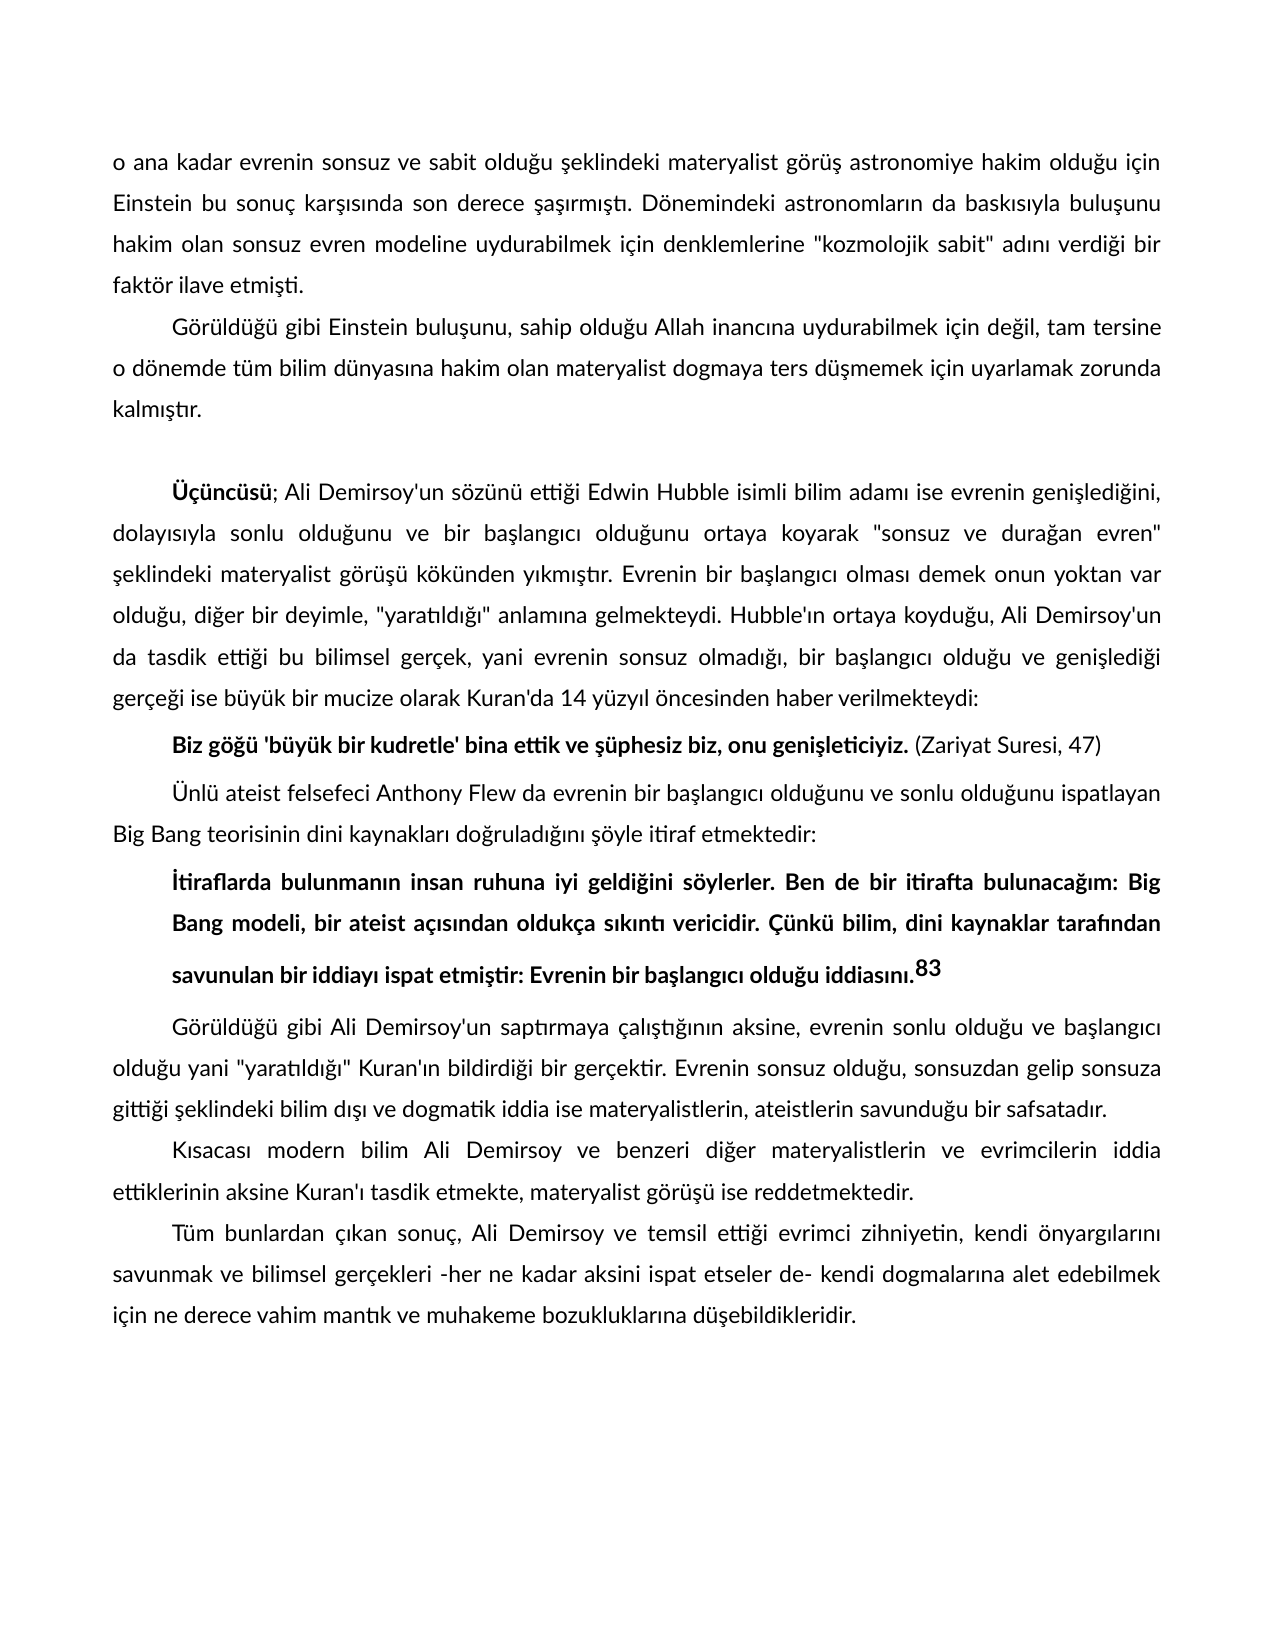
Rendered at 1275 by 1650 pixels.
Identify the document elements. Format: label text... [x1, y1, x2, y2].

text Görüldüğü gibi Einstein buluşunu, sahip olduğu Allah inancına uydurabilmek için değil, tam tersine o dönemde tüm bilim dünyasına hakim olan materyalist dogmaya ters düşmemek için uyarlamak zorunda kalmıştır. [112, 313, 1162, 423]
text Görüldüğü gibi Ali Demirsoy'un saptırmaya çalıştığının aksine, evrenin sonlu olduğu ve başlangıcı olduğu yani "yaratıldığı" Kuran'ın bildirdiği bir gerçektir. Evrenin sonsuz olduğu, sonsuzdan gelip sonsuza gittiği şeklindeki bilim dışı ve dogmatik iddia ise materyalistlerin, ateistlerin savunduğu bir safsatadır. [112, 1012, 1162, 1122]
text Kısacası modern bilim Ali Demirsoy ve benzeri diğer materyalistlerin ve evrimcilerin iddia ettiklerinin aksine Kuran'ı tasdik etmekte, materyalist görüşü ise reddetmektedir. [112, 1136, 1162, 1205]
text Biz göğü 'büyük bir kudretle' bina ettik ve şüphesiz biz, onu genişleticiyiz. (Zariyat Suresi, 47) [172, 731, 1162, 759]
text Tüm bunlardan çıkan sonuç, Ali Demirsoy ve temsil ettiği evrimci zihniyetin, kendi önyargılarını savunmak ve bilimsel gerçekleri -her ne kadar aksini ispat etseler de- kendi dogmalarına alet edebilmek için ne derece vahim mantık ve muhakeme bozukluklarına düşebildikleridir. [112, 1218, 1162, 1328]
text o ana kadar evrenin sonsuz ve sabit olduğu şeklindeki materyalist görüş astronomiye hakim olduğu için Einstein bu sonuç karşısında son derece şaşırmıştı. Dönemindeki astronomların da baskısıyla buluşunu hakim olan sonsuz evren modeline uydurabilmek için denklemlerine "kozmolojik sabit" adını verdiği bir faktör ilave etmişti. [112, 148, 1162, 299]
text İtiraflarda bulunmanın insan ruhuna iyi geldiğini söylerler. Ben de bir itirafta bulunacağım: Big Bang modeli, bir ateist açısından oldukça sıkıntı vericidir. Çünkü bilim, dini kaynaklar tarafından savunulan bir iddiayı ispat etmiştir: Evrenin bir başlangıcı olduğu iddiasını.83 [172, 868, 1162, 989]
text Üçüncüsü; Ali Demirsoy'un sözünü ettiği Edwin Hubble isimli bilim adamı ise evrenin genişlediğini, dolayısıyla sonlu olduğunu ve bir başlangıcı olduğunu ortaya koyarak "sonsuz ve durağan evren" şeklindeki materyalist görüşü kökünden yıkmıştır. Evrenin bir başlangıcı olması demek onun yoktan var olduğu, diğer bir deyimle, "yaratıldığı" anlamına gelmekteydi. Hubble'ın ortaya koyduğu, Ali Demirsoy'un da tasdik ettiği bu bilimsel gerçek, yani evrenin sonsuz olmadığı, bir başlangıcı olduğu ve genişlediği gerçeği ise büyük bir mucize olarak Kuran'da 14 yüzyıl öncesinden haber verilmekteydi: [112, 478, 1162, 711]
text Ünlü ateist felsefeci Anthony Flew da evrenin bir başlangıcı olduğunu ve sonlu olduğunu ispatlayan Big Bang teorisinin dini kaynakları doğruladığını şöyle itiraf etmektedir: [112, 779, 1162, 848]
